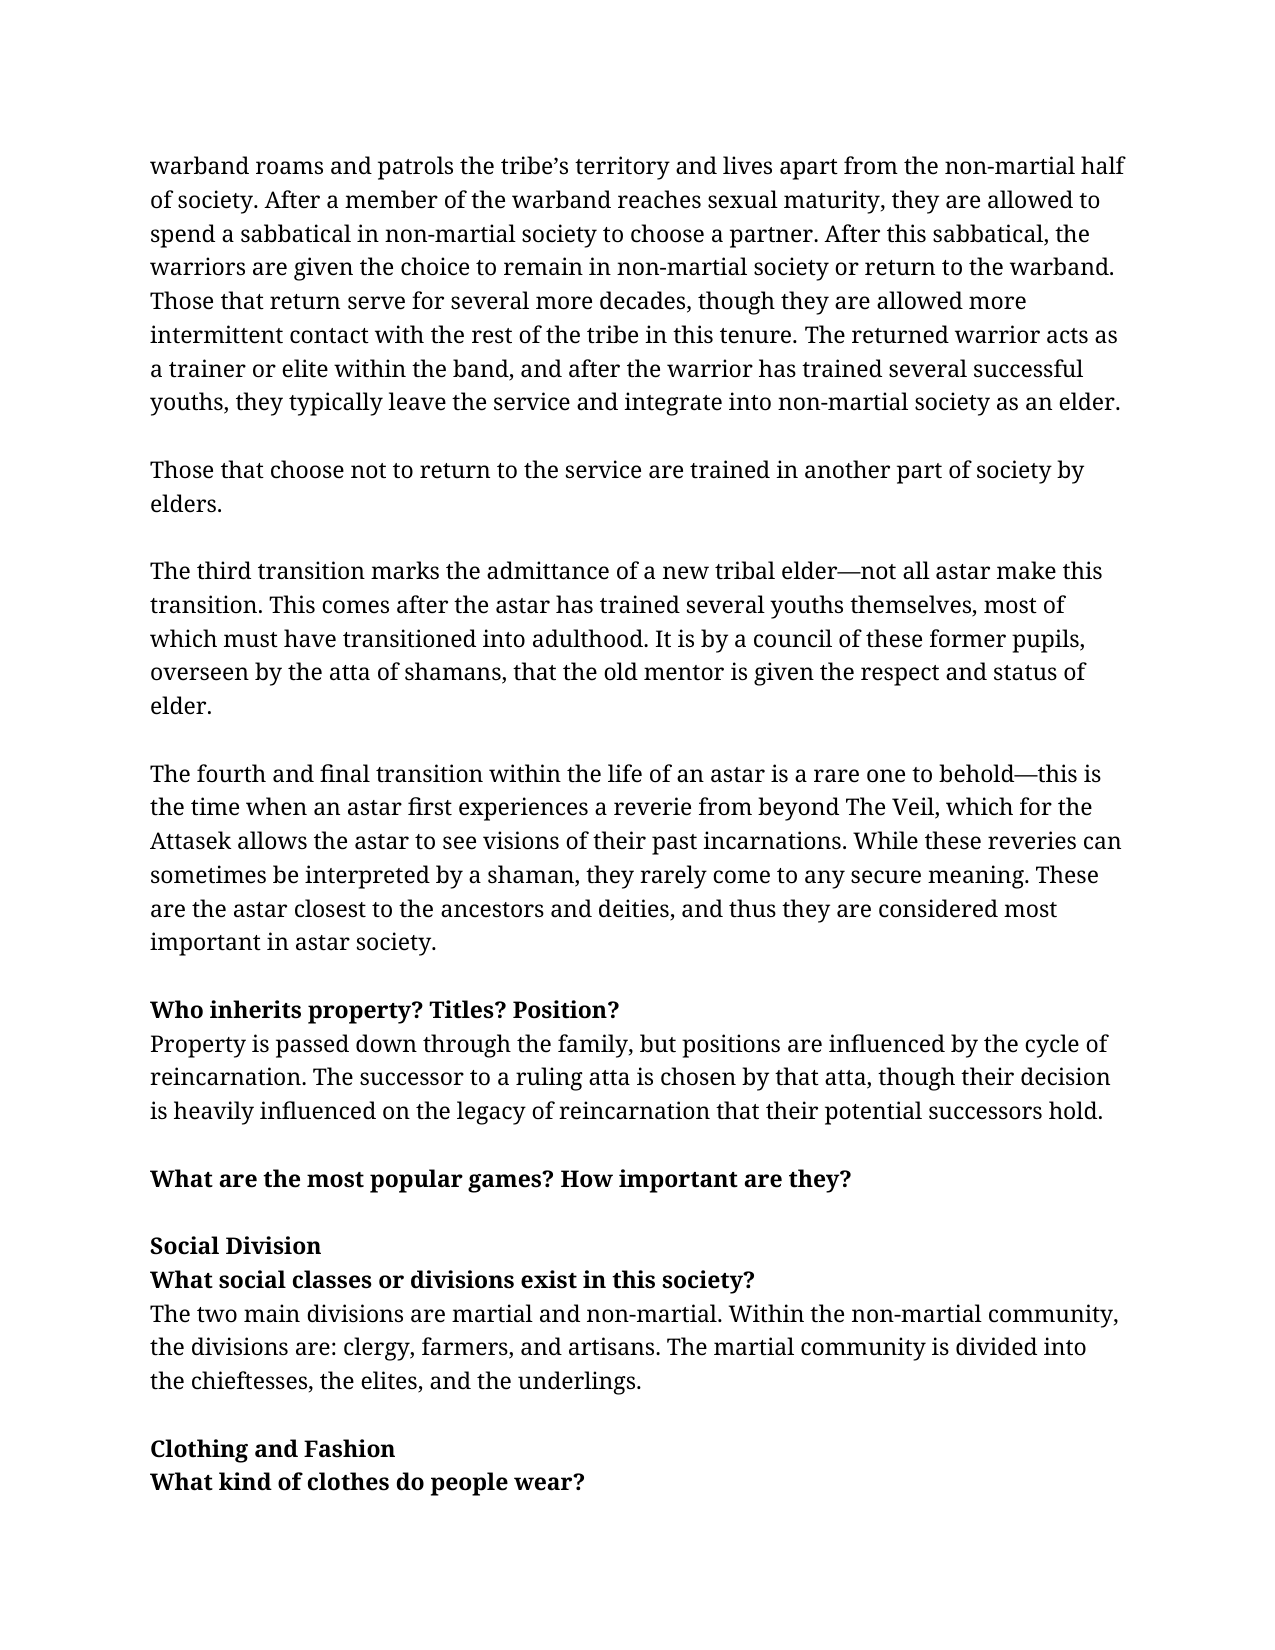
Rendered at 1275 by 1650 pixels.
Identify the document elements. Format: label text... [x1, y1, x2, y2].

text What are the most popular games? How important are they? [150, 1129, 1125, 1227]
text Who inherits property? Titles? Position? [150, 994, 1125, 1025]
text Social Division [150, 1230, 1125, 1261]
text What social classes or divisions exist in this society? The two main divisions are martial and non-martial. Within the non-martial community, the divisions are: clergy, farmers, and artisans. The martial community is divided into the chieftesses, the elites, and the underlings. [150, 1264, 1125, 1396]
text Those that choose not to return to the service are trained in another part of society by elders. [150, 454, 1125, 519]
text The fourth and final transition within the life of an astar is a rare one to behold—this is the time when an astar first experiences a reverie from beyond The Veil, which for the Attasek allows the astar to see visions of their past incarnations. While these reveries can sometimes be interpreted by a shaman, they rarely come to any secure meaning. These are the astar closest to the ancestors and deities, and thus they are considered most important in astar society. [150, 757, 1125, 957]
text The third transition marks the admittance of a new tribal elder—not all astar make this transition. This comes after the astar has trained several youths themselves, most of which must have transitioned into adulthood. It is by a council of these former pupils, overseen by the atta of shamans, that the old mentor is given the respect and status of elder. [150, 555, 1125, 721]
text warband roams and patrols the tribe’s territory and lives apart from the non-martial half of society. After a member of the warband reaches sexual maturity, they are allowed to spend a sabbatical in non-martial society to choose a partner. After this sabbatical, the warriors are given the choice to remain in non-martial society or return to the warband. Those that return serve for several more decades, though they are allowed more intermittent contact with the rest of the tribe in this tenure. The returned warrior acts as a trainer or elite within the band, and after the warrior has trained several successful youths, they typically leave the service and integrate into non-martial society as an elder. [150, 150, 1125, 417]
text What kind of clothes do people wear? [150, 1466, 1125, 1497]
text Clothing and Fashion [150, 1432, 1125, 1464]
text Property is passed down through the family, but positions are influenced by the cycle of reincarnation. The successor to a ruling atta is chosen by that atta, though their decision is heavily influenced on the legacy of reincarnation that their potential successors hold. [150, 1027, 1125, 1126]
